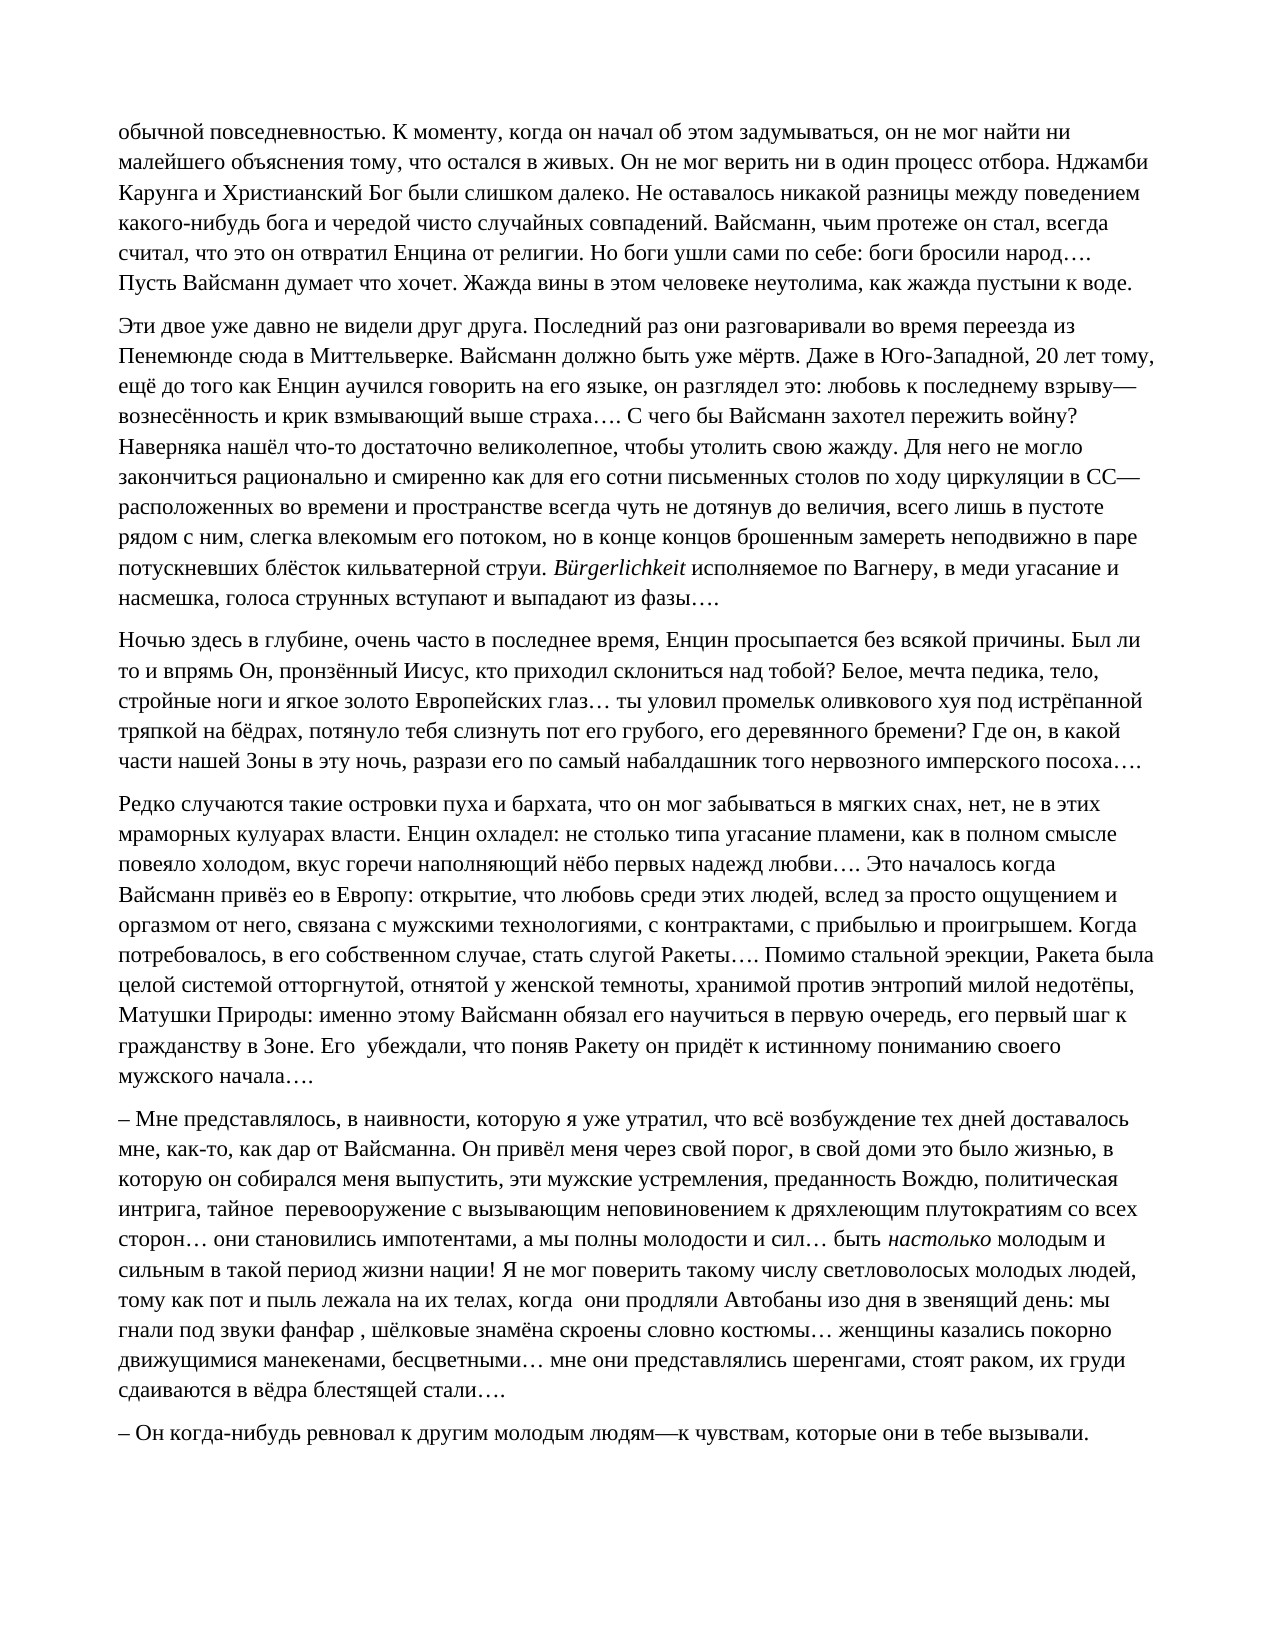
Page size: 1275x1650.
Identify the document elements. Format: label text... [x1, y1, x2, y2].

text Ночью здесь в глубине, очень часто в последнее время, Енцин просыпается без всякой причины. Был ли то и впрямь Он, пронзённый Иисус, кто приходил склониться над тобой? Белое, мечта педика, тело, стройные ноги и ягкое золото Европейских глаз… ты уловил промельк оливкового хуя под истрёпанной тряпкой на бёдрах, потянуло тебя слизнуть пот его грубого, его деревянного бремени? Где он, в какой части нашей Зоны в эту ночь, разрази его по самый набалдашник того нервозного имперского посоха…. [118, 626, 1157, 774]
text Редко случаются такие островки пуха и бархата, что он мог забываться в мягких снах, нет, не в этих мраморных кулуарах власти. Енцин охладел: не столько типа угасание пламени, как в полном смысле повеяло холодом, вкус горечи наполняющий нёбо первых надежд любви…. Это началось когда Вайсманн привёз ео в Европу: открытие, что любовь среди этих людей, вслед за просто ощущением и оргазмом от него, связана с мужскими технологиями, с контрактами, с прибылью и проигрышем. Когда потребовалось, в его собственном случае, стать слугой Ракеты…. Помимо стальной эрекции, Ракета была целой системой отторгнутой, отнятой у женской темноты, хранимой против энтропий милой недотёпы, Матушки Природы: именно этому Вайсманн обязал его научиться в первую очередь, его первый шаг к гражданству в Зоне. Его убеждали, что поняв Ракету он придёт к истинному пониманию своего мужского начала…. [118, 790, 1157, 1088]
text обычной повседневностью. К моменту, когда он начал об этом задумываться, он не мог найти ни малейшего объяснения тому, что остался в живых. Он не мог верить ни в один процесс отбора. Нджамби Карунга и Христианский Бог были слишком далеко. Не оставалось никакой разницы между поведением какого-нибудь бога и чередой чисто случайных совпадений. Вайсманн, чьим протеже он стал, всегда считал, что это он отвратил Енцина от религии. Но боги ушли сами по себе: боги бросили народ…. Пусть Вайсманн думает что хочет. Жажда вины в этом человеке неутолима, как жажда пустыни к воде. [118, 118, 1157, 296]
text – Мне представлялось, в наивности, которую я уже утратил, что всё возбуждение тех дней доставалось мне, как-то, как дар от Вайсманна. Он привёл меня через свой порог, в свой доми это было жизнью, в которую он собирался меня выпустить, эти мужские устремления, преданность Вождю, политическая интрига, тайное перевооружение с вызывающим неповиновением к дряхлеющим плутократиям со всех сторон… они становились импотентами, а мы полны молодости и сил… быть настолько молодым и сильным в такой период жизни нации! Я не мог поверить такому числу светловолосых молодых людей, тому как пот и пыль лежала на их телах, когда они продляли Автобаны изо дня в звенящий день: мы гнали под звуки фанфар , шёлковые знамёна скроены словно костюмы… женщины казались покорно движущимися манекенами, бесцветными… мне они представлялись шеренгами, стоят раком, их груди сдаиваются в вёдра блестящей стали…. [118, 1104, 1157, 1403]
text – Он когда-нибудь ревновал к другим молодым людям—к чувствам, которые они в тебе вызывали. [118, 1419, 1157, 1446]
text Эти двое уже давно не видели друг друга. Последний раз они разговаривали во время переезда из Пенемюнде сюда в Миттельверке. Вайсманн должно быть уже мёртв. Даже в Юго-Западной, 20 лет тому, ещё до того как Енцин аучился говорить на его языке, он разглядел это: любовь к последнему взрыву—вознесённость и крик взмывающий выше страха…. С чего бы Вайсманн захотел пережить войну? Наверняка нашёл что-то достаточно великолепное, чтобы утолить свою жажду. Для него не могло закончиться рационально и смиренно как для его сотни письменных столов по ходу циркуляции в СС—расположенных во времени и пространстве всегда чуть не дотянув до величия, всего лишь в пустоте рядом с ним, слегка влекомым его потоком, но в конце концов брошенным замереть неподвижно в паре потускневших блёсток кильватерной струи. Bürgerlichkeit исполняемое по Вагнеру, в меди угасание и насмешка, голоса струнных вступают и выпадают из фазы…. [118, 312, 1157, 610]
